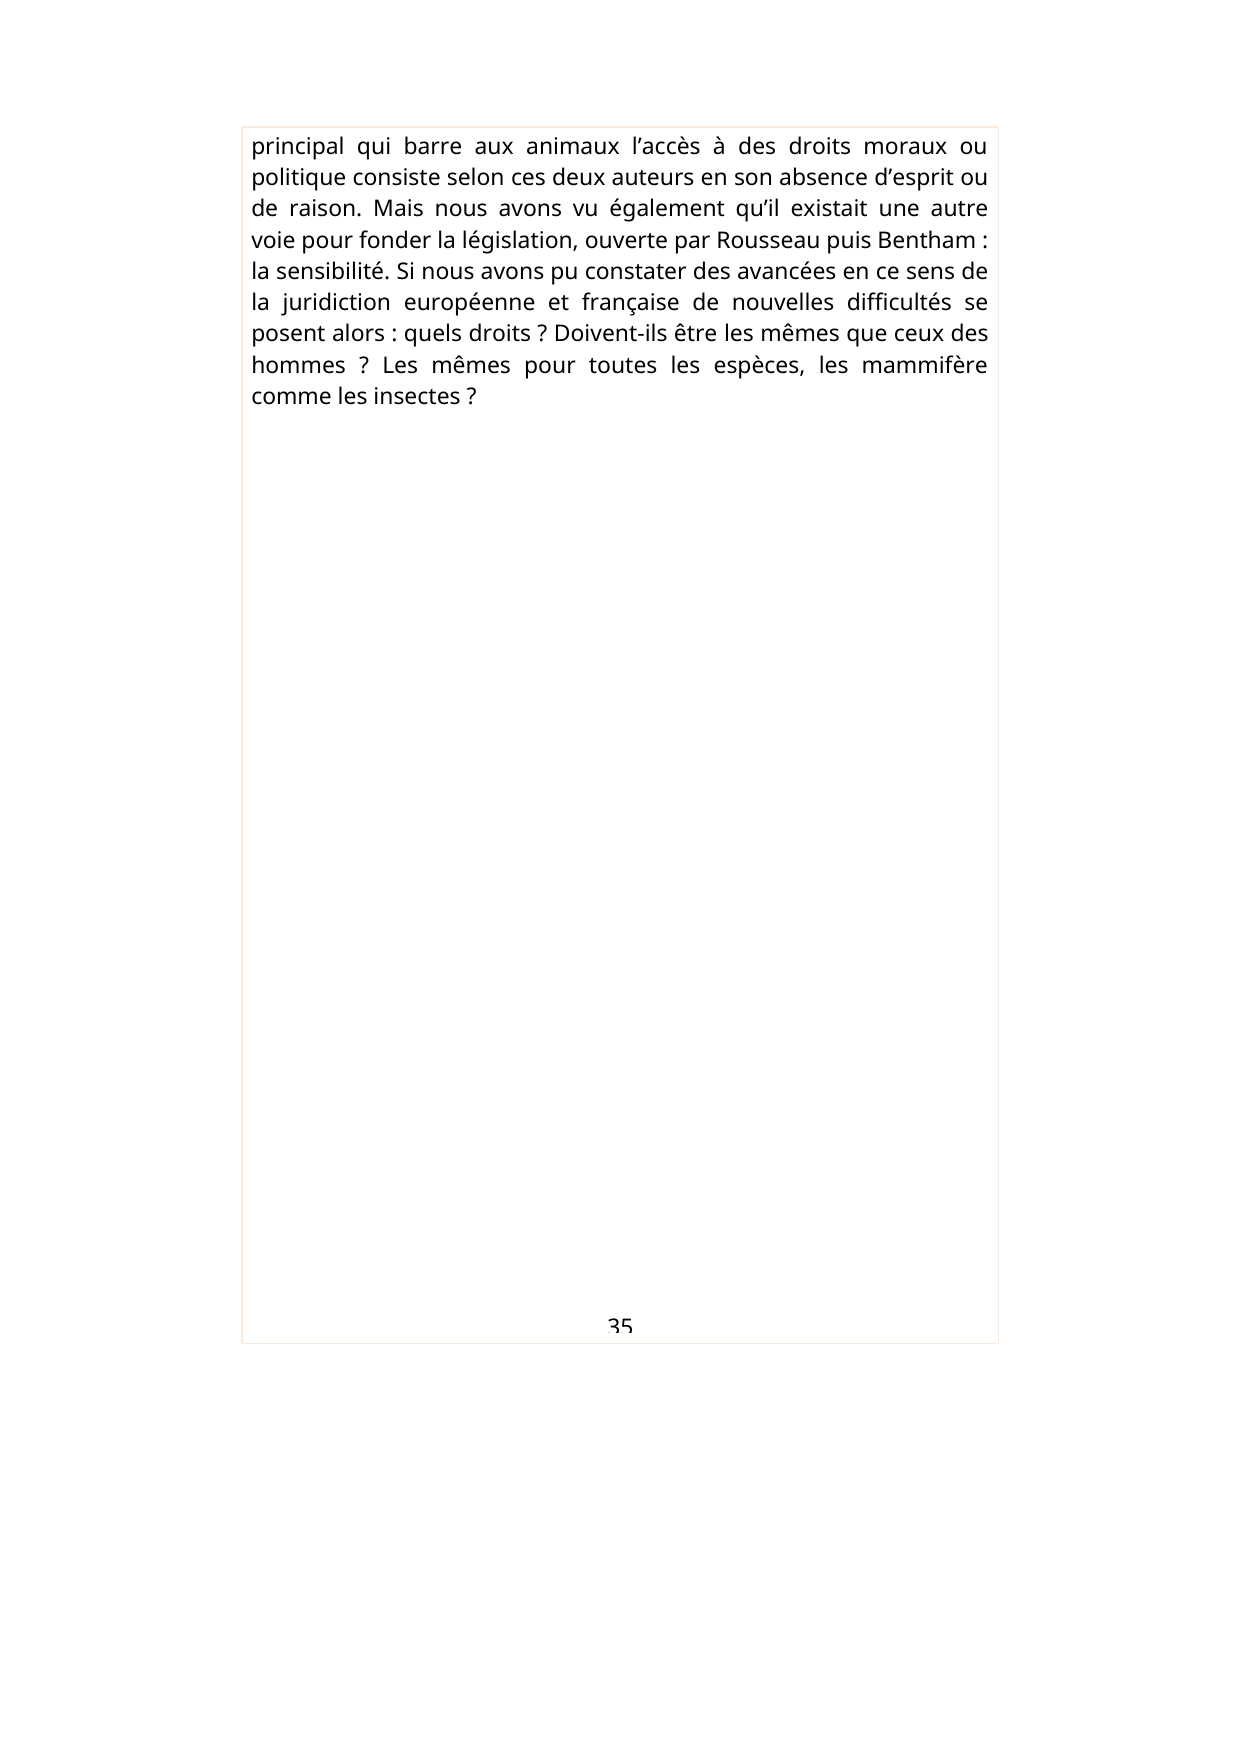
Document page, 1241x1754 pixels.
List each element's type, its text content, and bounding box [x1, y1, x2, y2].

text principal qui barre aux animaux l’accès à des droits moraux ou politique consiste selon ces deux auteurs en son absence d’esprit ou de raison. Mais nous avons vu également qu’il existait une autre voie pour fonder la législation, ouverte par Rousseau puis Bentham : la sensibilité. Si nous avons pu constater des avancées en ce sens de la juridiction européenne et française de nouvelles difficultés se posent alors : quels droits ? Doivent-ils être les mêmes que ceux des hommes ? Les mêmes pour toutes les espèces, les mammifère comme les insectes ? [251, 130, 989, 411]
